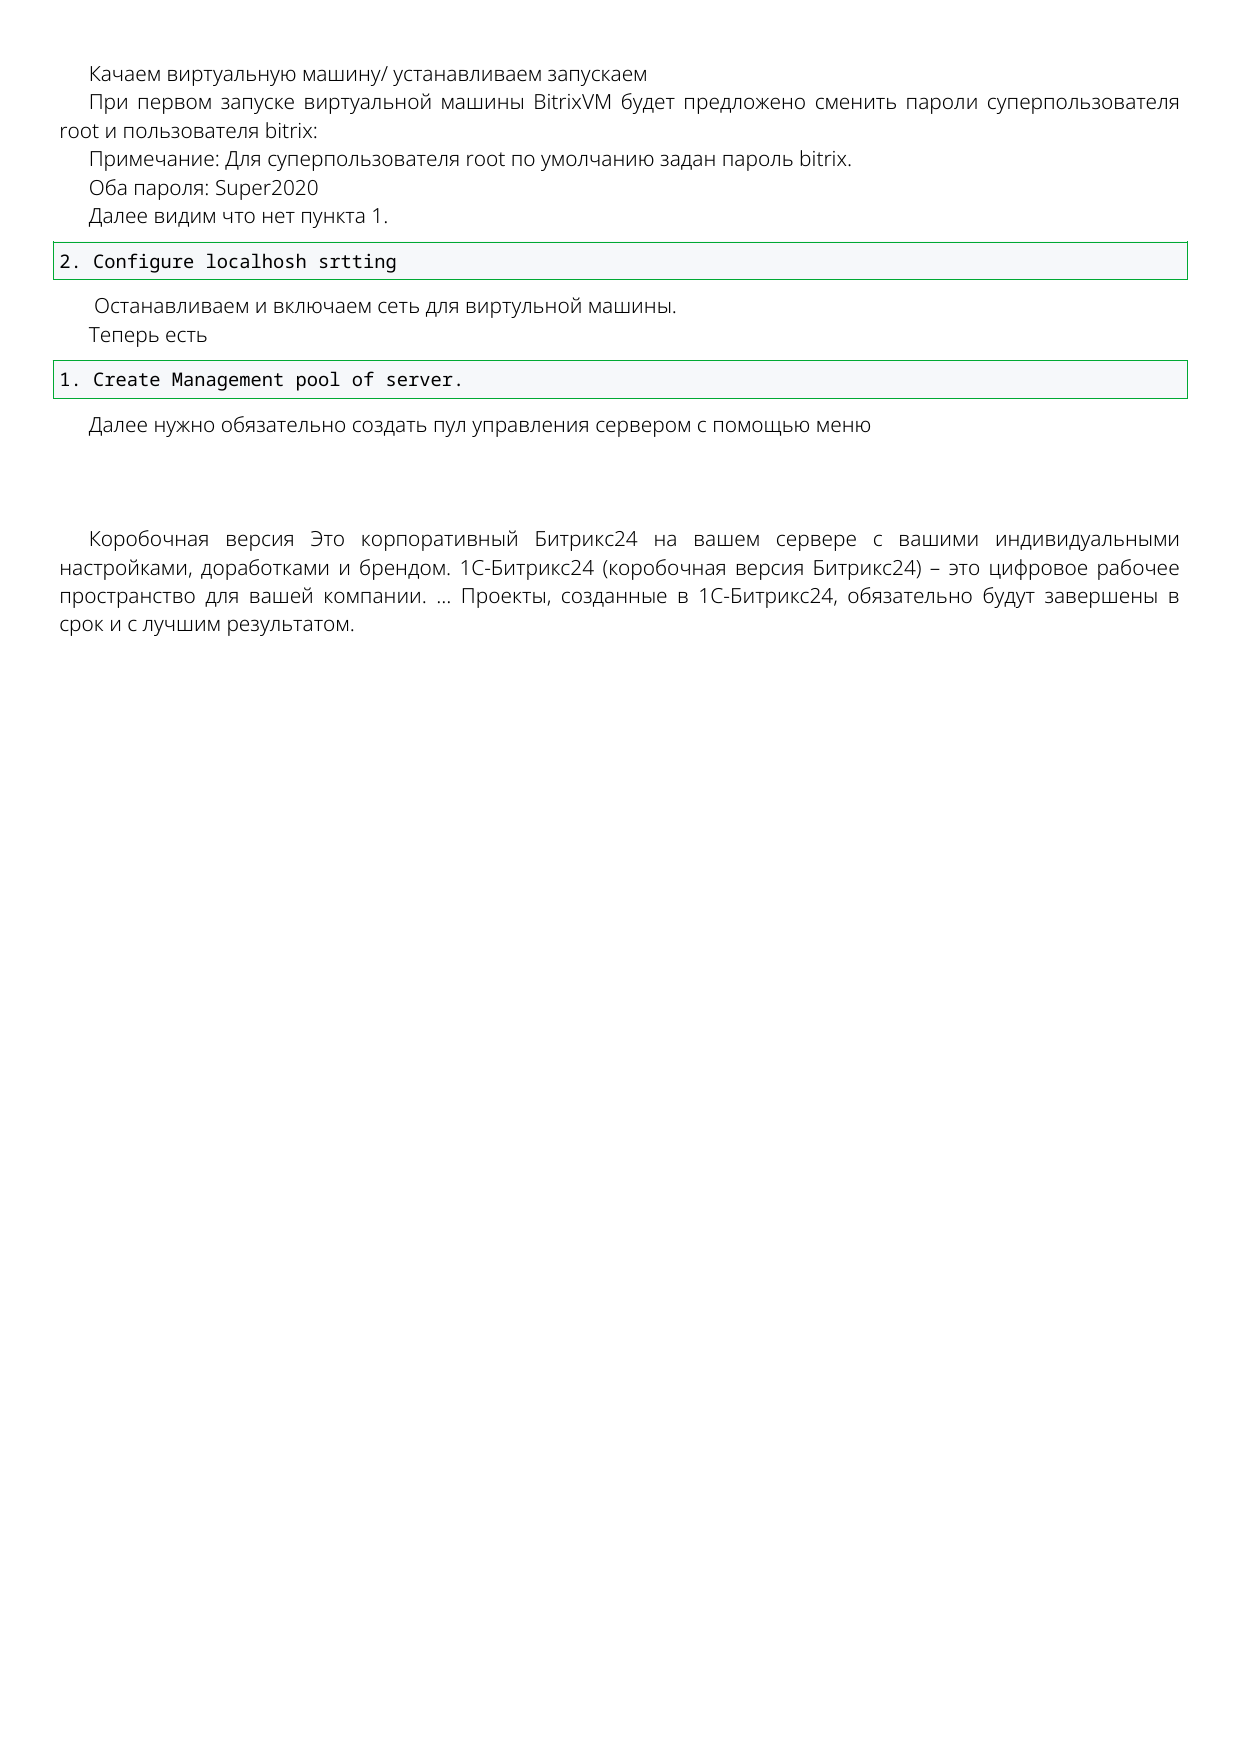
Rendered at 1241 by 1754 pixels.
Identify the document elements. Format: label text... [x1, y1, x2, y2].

text Далее нужно обязательно создать пул управления сервером с помощью меню [59, 411, 1181, 439]
text Останавливаем и включаем сеть для виртульной машины. [59, 292, 1181, 320]
text 1. Create Management pool of server. [54, 361, 1187, 398]
text 2. Configure localhosh srtting [54, 243, 1187, 279]
text При первом запуске виртуальной машины BitrixVM будет предложено сменить пароли суперпользователя root и пользователя bitrix: [59, 87, 1181, 144]
text Качаем виртуальную машину/ устанавливаем запускаем [59, 59, 1181, 87]
text Оба пароля: Super2020 [59, 173, 1181, 201]
text Теперь есть [59, 320, 1181, 348]
text Далее видим что нет пункта 1. [59, 201, 1181, 230]
text Коробочная версия Это корпоративный Битрикс24 на вашем сервере с вашими индивидуальными настройками, доработками и брендом. 1C-Битрикс24 (коробочная версия Битрикс24) – это цифровое рабочее пространство для вашей компании. ... Проекты, созданные в 1C-Битрикс24, обязательно будут завершены в срок и с лучшим результатом. [59, 524, 1181, 638]
text Примечание: Для суперпользователя root по умолчанию задан пароль bitrix. [59, 144, 1181, 173]
